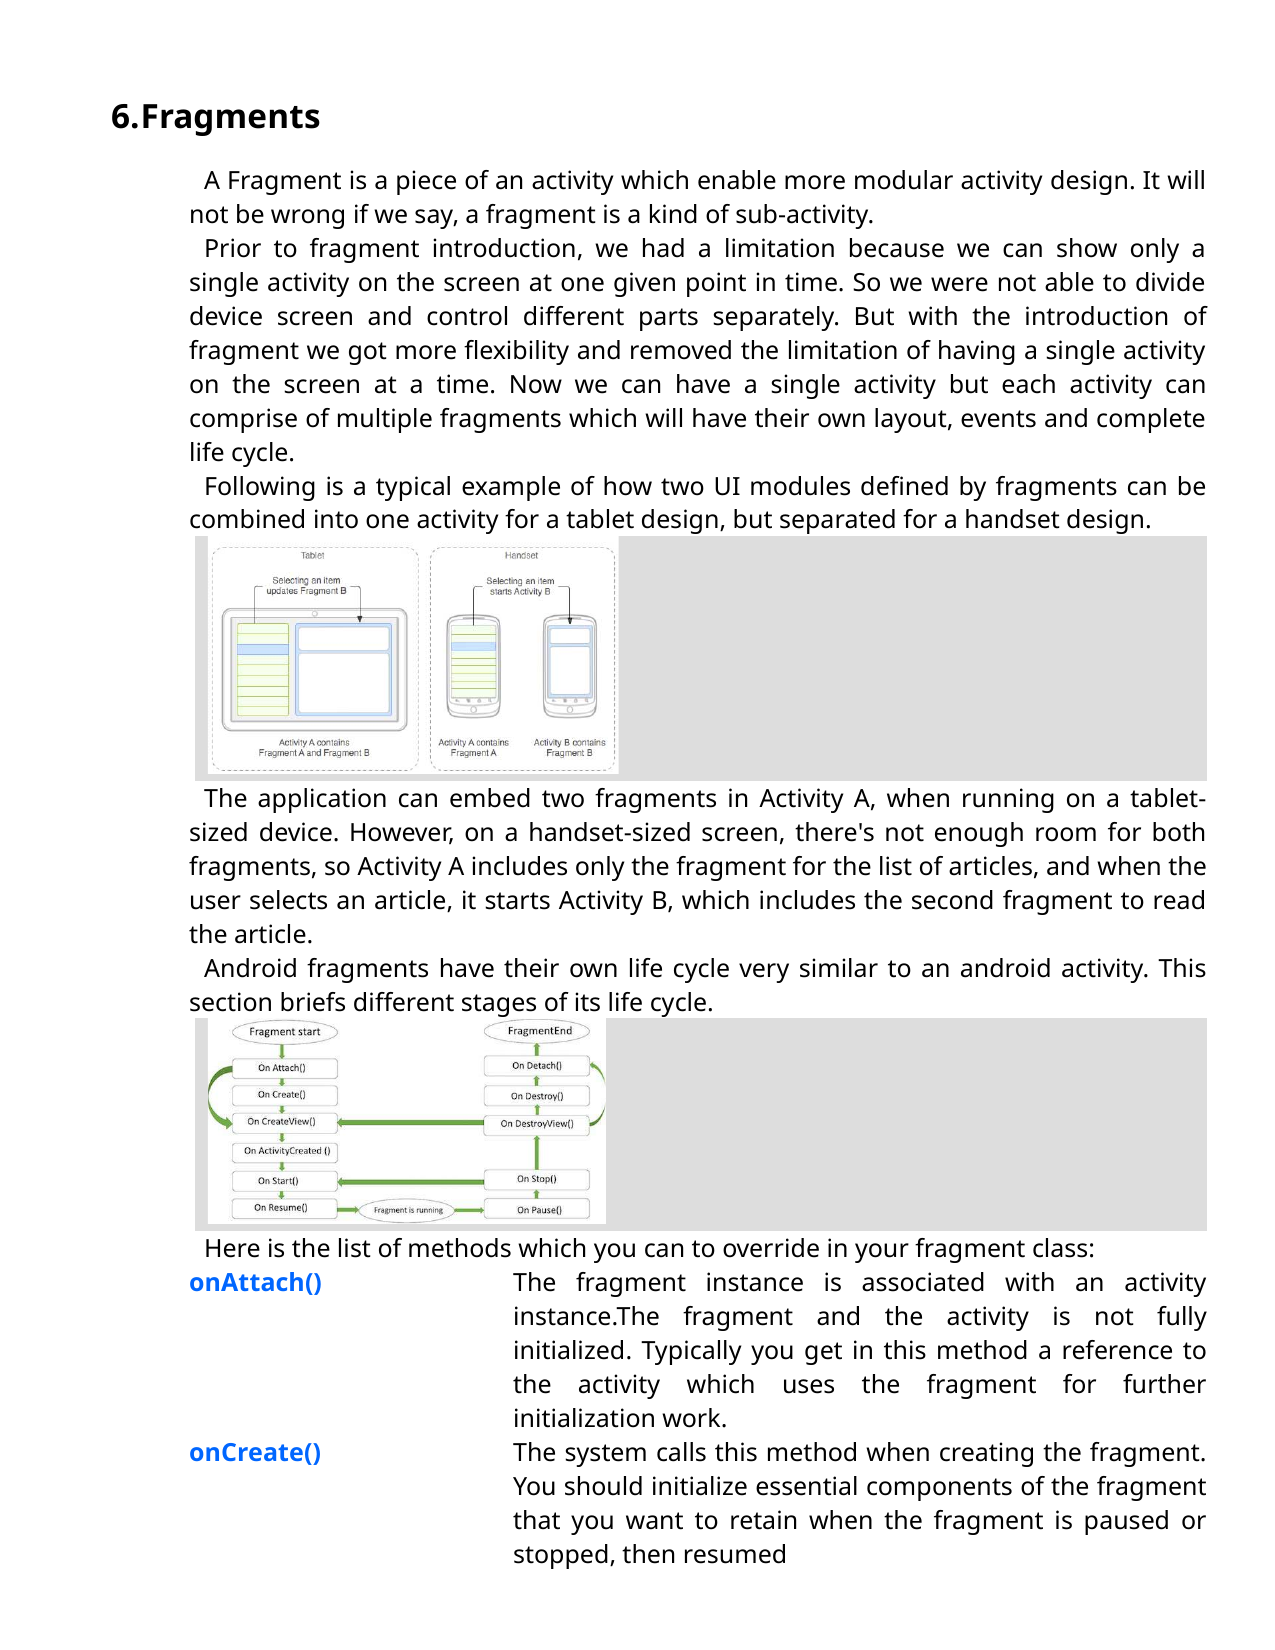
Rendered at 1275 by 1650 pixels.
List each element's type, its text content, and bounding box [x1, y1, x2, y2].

picture [207, 536, 619, 774]
text Here is the list of methods which you can to override in your fragment class: [189, 1231, 1207, 1265]
text The application can embed two fragments in Activity A, when running on a tablet-sized device. However, on a handset-sized screen, there's not enough room for both fragments, so Activity A includes only the fragment for the list of articles, and when the user selects an article, it starts Activity B, which includes the second fragment to read the article. [189, 781, 1207, 951]
subtitle Fragments [111, 93, 1207, 139]
text Android fragments have their own life cycle very similar to an android activity. This section briefs different stages of its life cycle. [189, 951, 1207, 1018]
text Following is a typical example of how two UI modules defined by fragments can be combined into one activity for a tablet design, but separated for a handset design. [189, 468, 1207, 536]
text Prior to fragment introduction, we had a limitation because we can show only a single activity on the screen at one given point in time. So we were not able to divide device screen and control different parts separately. But with the introduction of fragment we got more flexibility and removed the limitation of having a single activity on the screen at a time. Now we can have a single activity but each activity can comprise of multiple fragments which will have their own layout, events and complete life cycle. [189, 231, 1207, 468]
list onAttach() The fragment instance is associated with an activity instance.The fragment and the activity is not fully initialized. Typically you get in this method a reference to the activity which uses the fragment for further initialization work. [189, 1265, 1207, 1435]
picture [207, 1018, 606, 1224]
text A Fragment is a piece of an activity which enable more modular activity design. It will not be wrong if we say, a fragment is a kind of sub-activity. [189, 163, 1207, 231]
list onCreate() The system calls this method when creating the fragment. You should initialize essential components of the fragment that you want to retain when the fragment is paused or stopped, then resumed [189, 1435, 1207, 1571]
